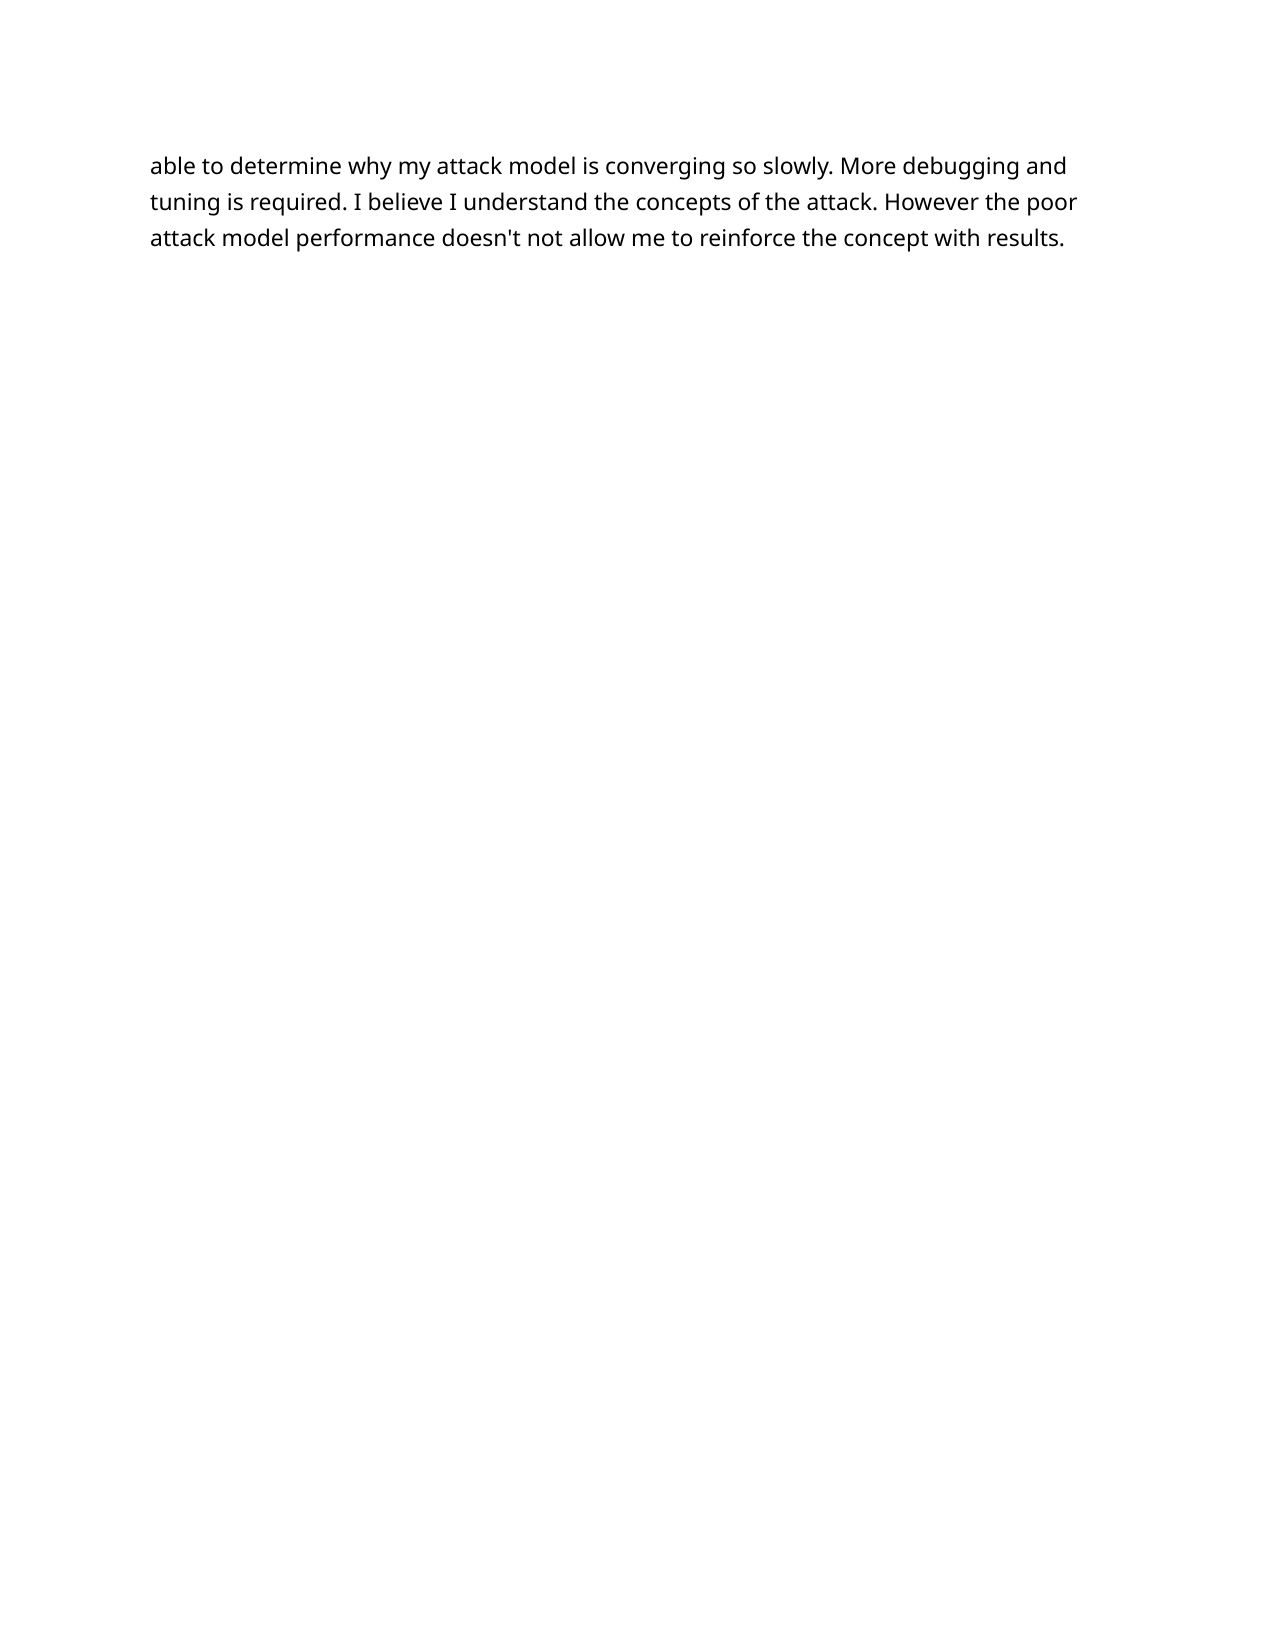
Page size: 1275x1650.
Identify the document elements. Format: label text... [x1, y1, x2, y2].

text able to determine why my attack model is converging so slowly. More debugging and tuning is required. I believe I understand the concepts of the attack. However the poor attack model performance doesn't not allow me to reinforce the concept with results. [150, 150, 1125, 253]
